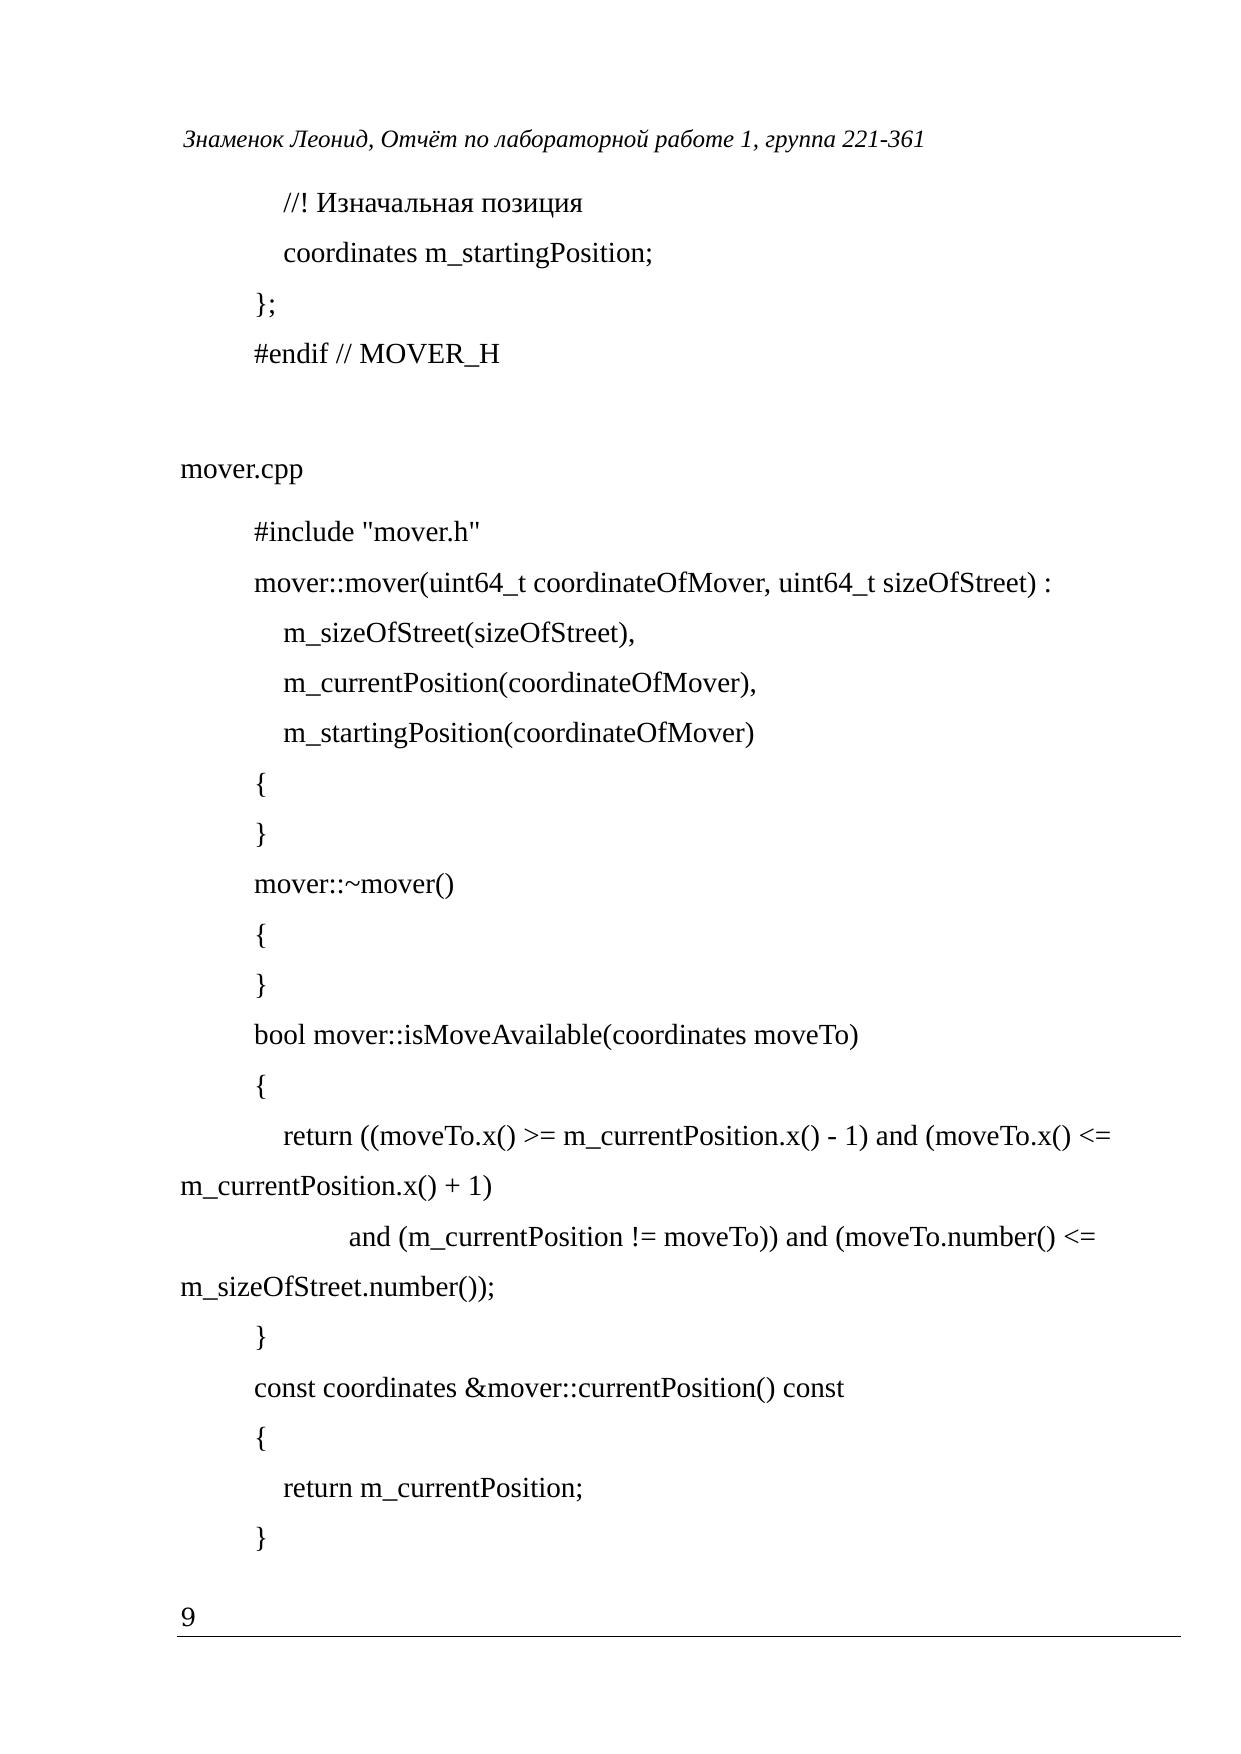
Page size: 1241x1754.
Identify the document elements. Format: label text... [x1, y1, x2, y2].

text } [180, 967, 1178, 1001]
text { [180, 766, 1178, 799]
text }; [180, 286, 1178, 319]
text { [180, 1068, 1178, 1101]
text bool mover::isMoveAvailable(coordinates moveTo) [180, 1017, 1178, 1051]
text mover::~mover() [180, 867, 1178, 900]
text } [180, 1521, 1178, 1554]
text and (m_currentPosition != moveTo)) and (moveTo.number() <= m_sizeOfStreet.number()); [180, 1219, 1178, 1303]
text } [180, 816, 1178, 850]
text #endif // MOVER_H [180, 336, 1178, 369]
text m_startingPosition(coordinateOfMover) [180, 716, 1178, 749]
text m_currentPosition(coordinateOfMover), [180, 665, 1178, 699]
text return ((moveTo.x() >= m_currentPosition.x() - 1) and (moveTo.x() <= m_currentPosition.x() + 1) [180, 1118, 1178, 1202]
text } [180, 1319, 1178, 1353]
text { [180, 917, 1178, 950]
text //! Изначальная позиция [180, 185, 1178, 219]
text return m_currentPosition; [180, 1470, 1178, 1504]
text const coordinates &mover::currentPosition() const [180, 1370, 1178, 1403]
text { [180, 1420, 1178, 1453]
text mover::mover(uint64_t coordinateOfMover, uint64_t sizeOfStreet) : [180, 565, 1178, 598]
text coordinates m_startingPosition; [180, 235, 1178, 269]
text m_sizeOfStreet(sizeOfStreet), [180, 615, 1178, 648]
subtitle mover.cpp [180, 451, 1178, 485]
text #include "mover.h" [180, 514, 1178, 548]
